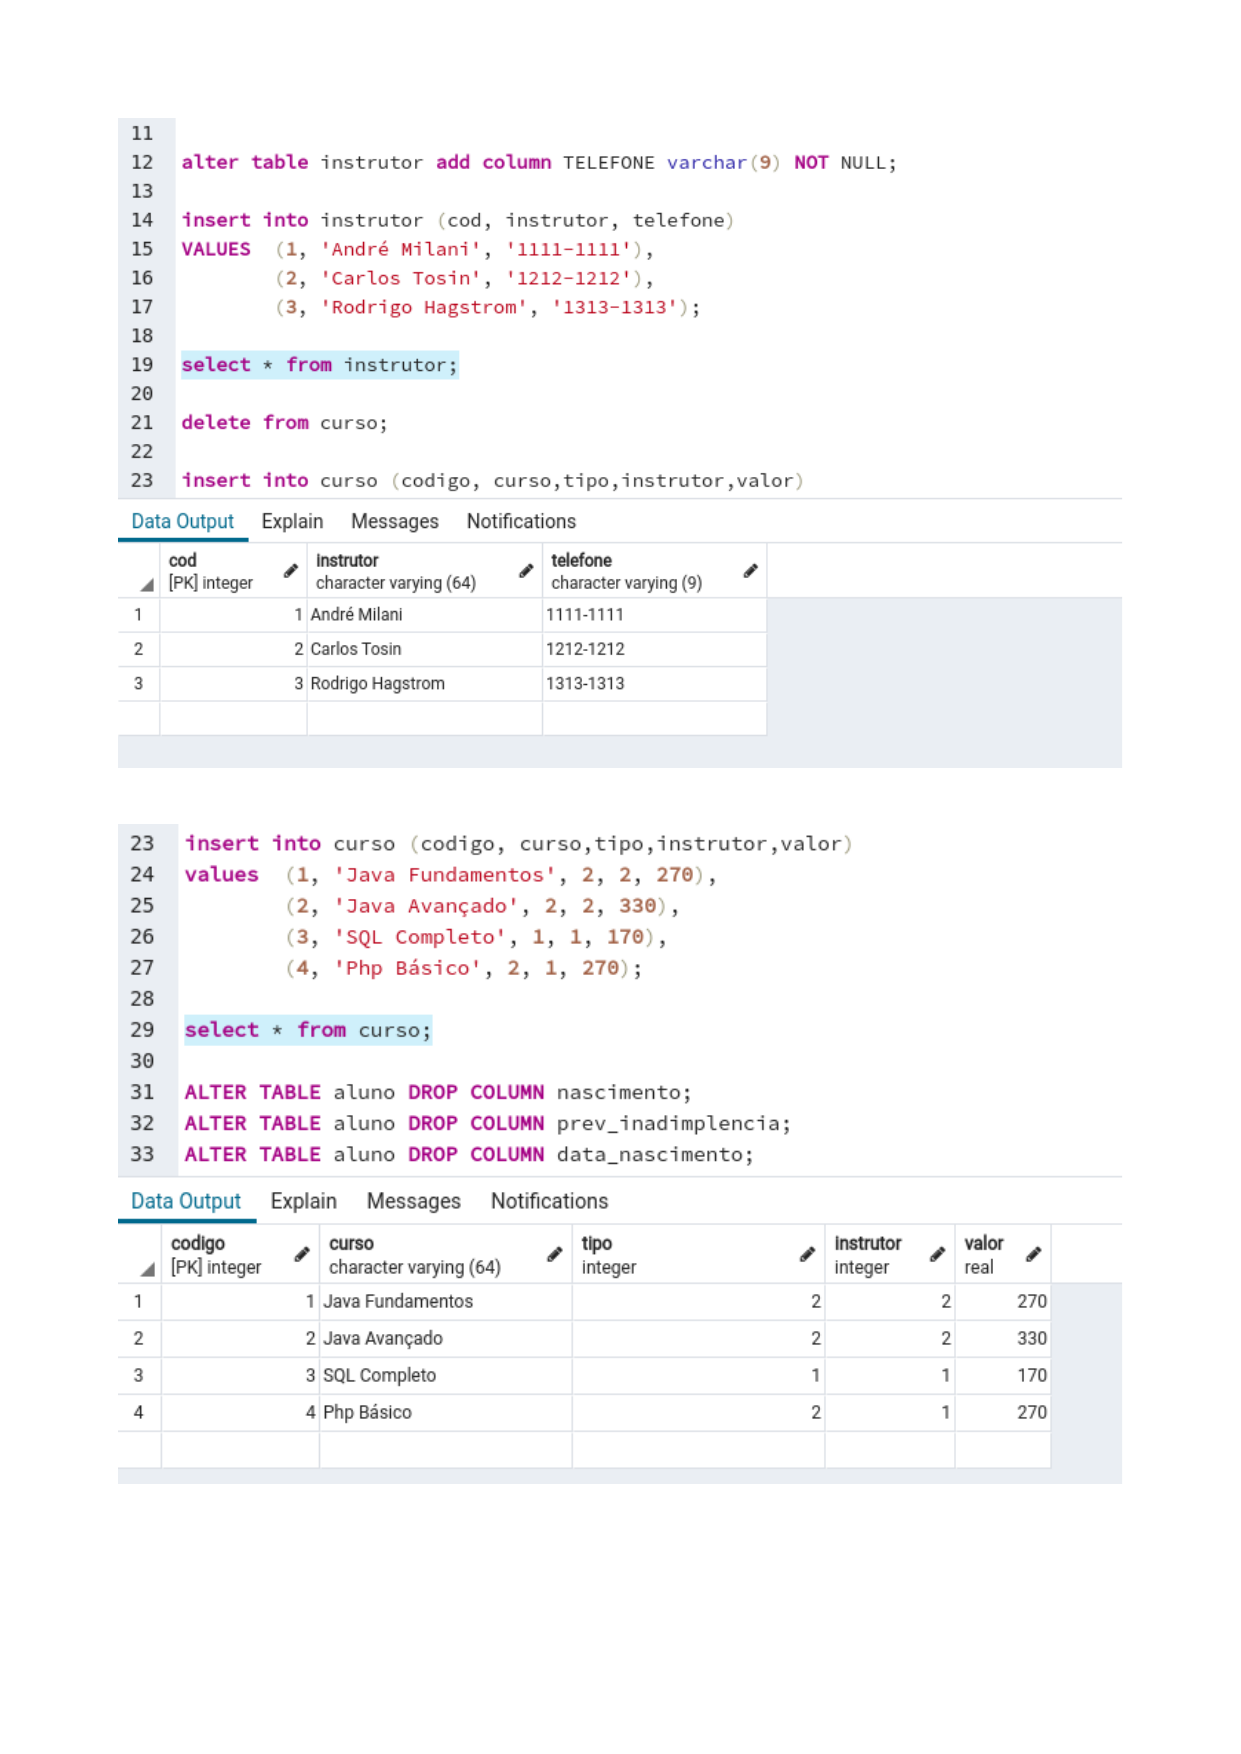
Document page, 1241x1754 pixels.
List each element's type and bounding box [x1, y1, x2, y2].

picture [118, 824, 1123, 1484]
picture [118, 118, 1123, 768]
